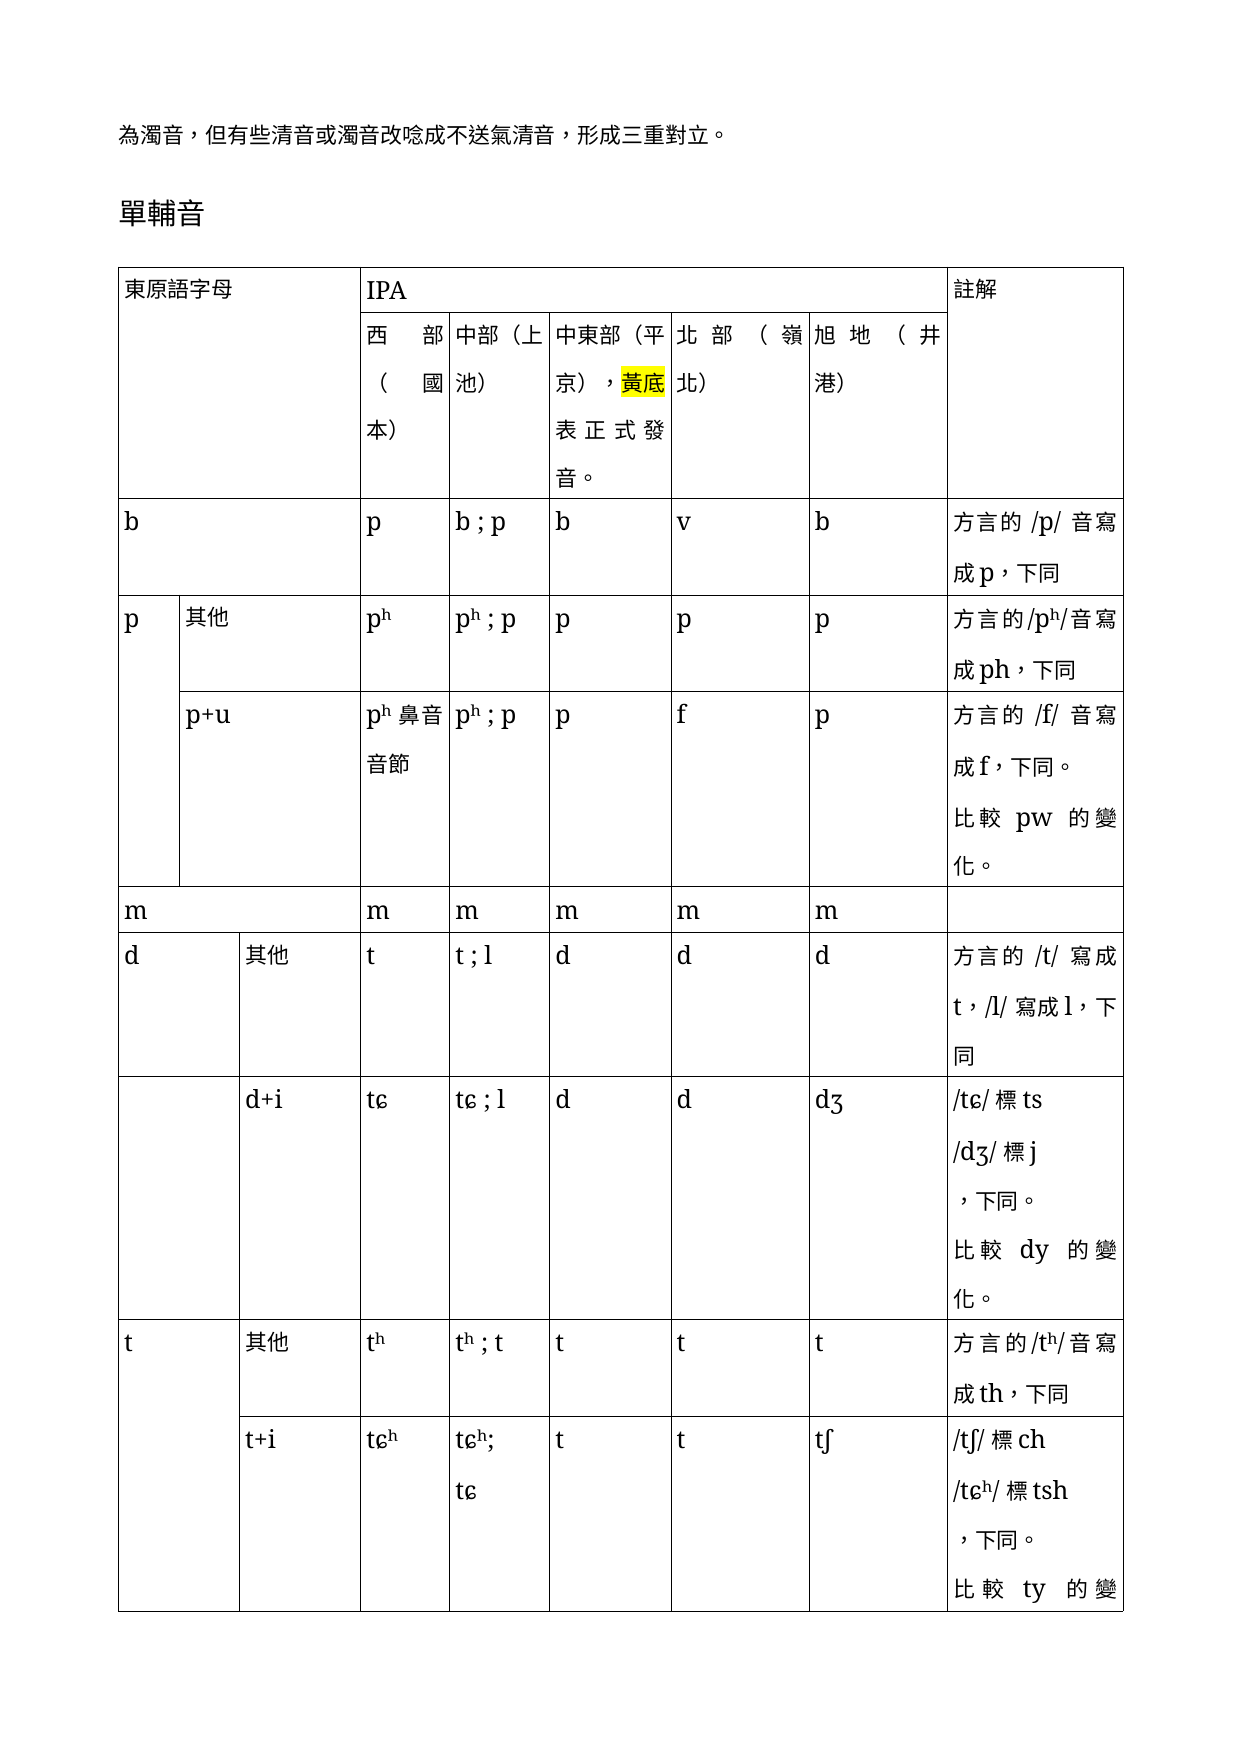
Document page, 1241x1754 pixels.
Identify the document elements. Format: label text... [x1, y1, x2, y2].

table_cell t [810, 1320, 947, 1416]
table_cell t [550, 1320, 671, 1416]
table_cell tʃ [810, 1417, 947, 1611]
table_cell b [119, 499, 360, 594]
table_cell [119, 1077, 239, 1319]
table_cell 方言的/pʰ/音寫成ph，下同 [948, 596, 1123, 691]
table_cell 西部（國本） [361, 313, 449, 498]
subtitle 單輔音 [118, 191, 1122, 233]
text 為濁音，但有些清音或濁音改唸成不送氣清音，形成三重對立。 [118, 118, 1122, 150]
table_cell d [550, 933, 671, 1076]
table_cell tɕ [361, 1077, 449, 1319]
table_cell d [672, 1077, 809, 1319]
table_cell pʰ ; p [450, 692, 549, 886]
table_cell 北部（嶺北） [672, 313, 809, 498]
table_header 東原語字母 [119, 268, 360, 498]
table_cell p+u [180, 692, 360, 886]
table_cell m [672, 887, 809, 932]
table_cell t [119, 1320, 239, 1611]
table_cell pʰ鼻音音節 [361, 692, 449, 886]
table_cell 中部（上池） [450, 313, 549, 498]
table_cell p [810, 692, 947, 886]
table_cell 方言的 /f/ 音寫成f，下同。 比較 pw 的變化。 [948, 692, 1123, 886]
table_cell v [672, 499, 809, 594]
table_cell 旭地（井港） [810, 313, 947, 498]
table_cell 其他 [240, 1320, 360, 1416]
table_cell pʰ ; p [450, 596, 549, 691]
table_cell p [550, 596, 671, 691]
table_cell b ; p [450, 499, 549, 594]
table_cell m [450, 887, 549, 932]
table_cell p [550, 692, 671, 886]
table_cell pʰ [361, 596, 449, 691]
table_cell t ; l [450, 933, 549, 1076]
table_cell p [361, 499, 449, 594]
table_cell m [550, 887, 671, 932]
table_cell t [672, 1417, 809, 1611]
table_cell t [672, 1320, 809, 1416]
table_cell m [810, 887, 947, 932]
table_cell t [361, 933, 449, 1076]
table_cell f [672, 692, 809, 886]
table_cell 其他 [240, 933, 360, 1076]
table_header 註解 [948, 268, 1123, 498]
table_cell 方言的 /p/ 音寫成p，下同 [948, 499, 1123, 594]
table_cell d [119, 933, 239, 1076]
table_cell d+i [240, 1077, 360, 1319]
table_cell t+i [240, 1417, 360, 1611]
table_cell dʒ [810, 1077, 947, 1319]
table_cell p [119, 596, 179, 886]
table_cell /tʃ/ 標 ch /tɕʰ/ 標 tsh ，下同。 比較 ty 的變 [948, 1417, 1123, 1611]
table_cell tɕʰ [361, 1417, 449, 1611]
table_header IPA [361, 268, 947, 312]
table_cell p [810, 596, 947, 691]
table_cell [948, 887, 1123, 932]
table_cell tʰ [361, 1320, 449, 1416]
table_cell m [361, 887, 449, 932]
table_cell tɕ ; l [450, 1077, 549, 1319]
table_cell d [550, 1077, 671, 1319]
table_cell d [810, 933, 947, 1076]
table_cell t [550, 1417, 671, 1611]
table_cell 方言的 /t/ 寫成t，/l/ 寫成l，下同 [948, 933, 1123, 1076]
table_cell tɕʰ; tɕ [450, 1417, 549, 1611]
table_cell 中東部（平京），黃底表正式發音。 [550, 313, 671, 498]
table_cell 其他 [180, 596, 360, 691]
table_cell b [550, 499, 671, 594]
table_cell m [119, 887, 360, 932]
table_cell /tɕ/ 標 ts /dʒ/ 標 j ，下同。 比較 dy 的變化。 [948, 1077, 1123, 1319]
table_cell b [810, 499, 947, 594]
table_cell tʰ ; t [450, 1320, 549, 1416]
table_cell 方言的/tʰ/音寫成th，下同 [948, 1320, 1123, 1416]
table_cell p [672, 596, 809, 691]
table_cell d [672, 933, 809, 1076]
